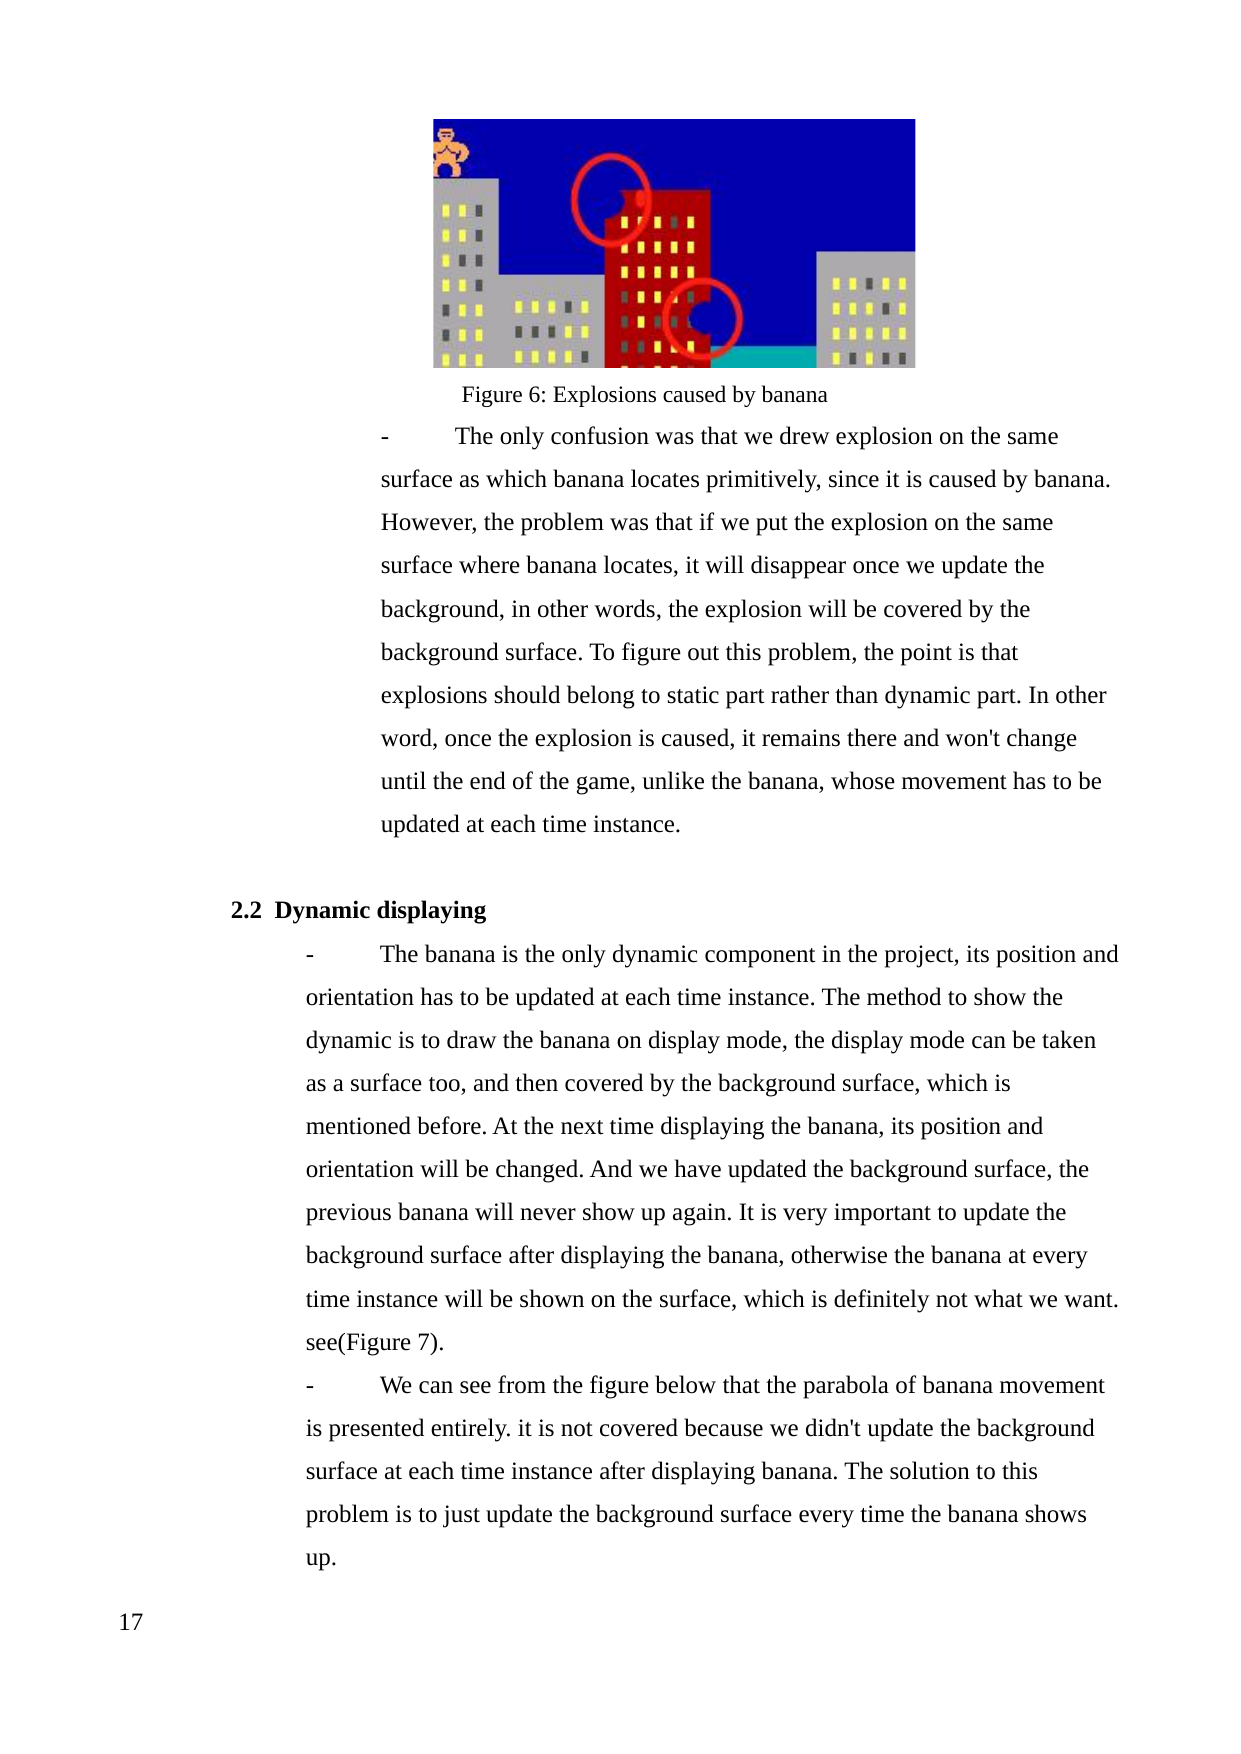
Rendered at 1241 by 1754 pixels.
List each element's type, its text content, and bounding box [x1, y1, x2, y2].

list 2.2 Dynamic displaying [193, 896, 1122, 924]
list - The banana is the only dynamic component in the project, its position and orientation has to be updated at each time instance. The method to show the dynamic is to draw the banana on display mode, the display mode can be taken as a surface too, and then covered by the background surface, which is mentioned before. At the next time displaying the banana, its position and orientation will be changed. And we have updated the background surface, the previous banana will never show up again. It is very important to update the background surface after displaying the banana, otherwise the banana at every time instance will be shown on the surface, which is definitely not what we want. see(Figure 7). [268, 939, 1122, 1356]
list Figure 6: Explosions caused by banana [418, 118, 1122, 408]
list - The only confusion was that we drew explosion on the same surface as which banana locates primitively, since it is caused by banana. However, the problem was that if we put the explosion on the same surface where banana locates, it will disappear once we update the background, in other words, the explosion will be covered by the background surface. To figure out this problem, the point is that explosions should belong to static part rather than dynamic part. In other word, once the explosion is caused, it remains there and won't change until the end of the game, unlike the banana, whose movement has to be updated at each time instance. [343, 421, 1122, 838]
picture [433, 119, 916, 368]
list - We can see from the figure below that the parabola of banana movement is presented entirely. it is not covered because we didn't update the background surface at each time instance after displaying banana. The solution to this problem is to just update the background surface every time the banana shows up. [268, 1370, 1122, 1571]
